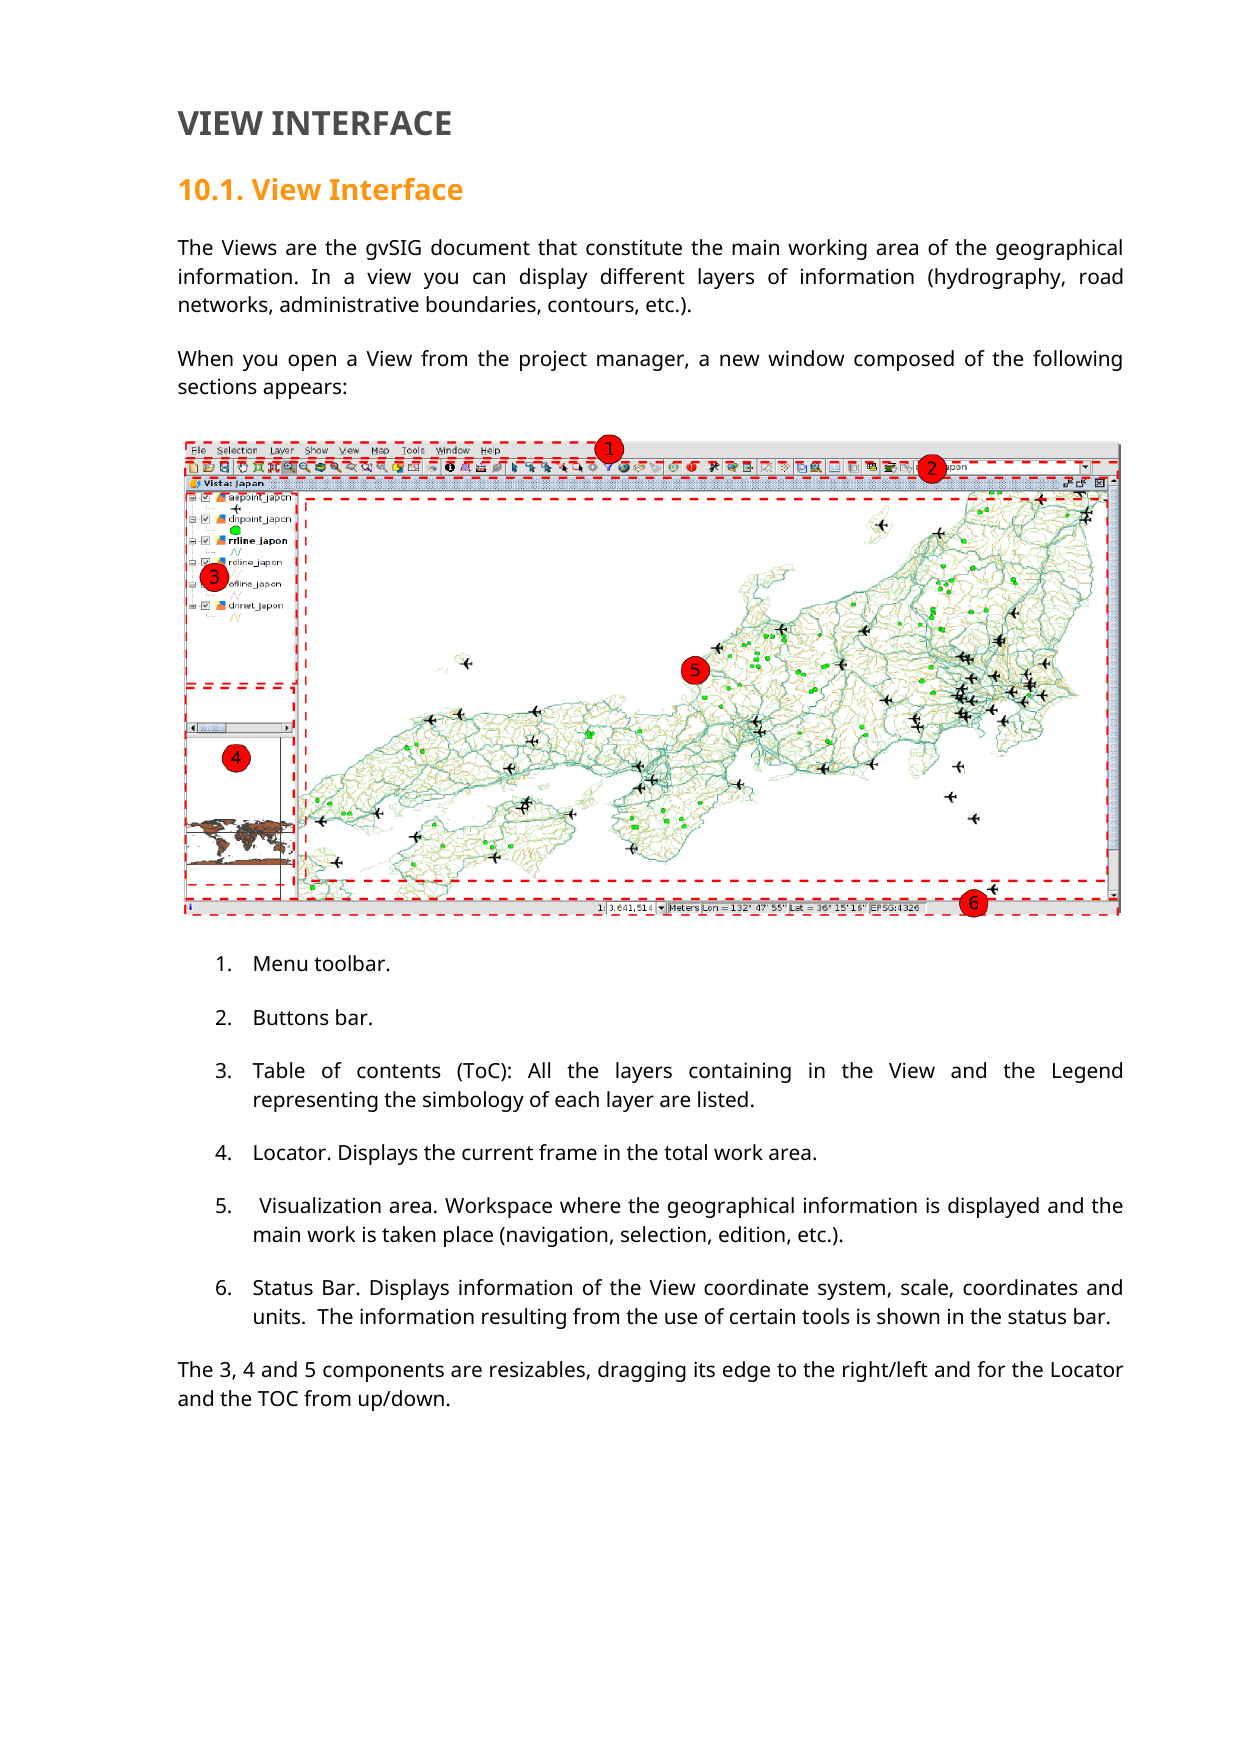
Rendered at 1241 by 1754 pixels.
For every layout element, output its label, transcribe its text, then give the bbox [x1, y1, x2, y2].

list Table of contents (ToC): All the layers containing in the View and the Legend representing the simbology of each layer are listed. [215, 1056, 1125, 1113]
text The 3, 4 and 5 components are resizables, dragging its edge to the right/left and for the Locator and the TOC from up/down. [177, 1355, 1125, 1412]
subtitle VIEW InterfaCE [177, 100, 1125, 145]
picture [177, 425, 1125, 925]
list Status Bar. Displays information of the View coordinate system, scale, coordinates and units. The information resulting from the use of certain tools is shown in the status bar. [215, 1273, 1125, 1330]
text The Views are the gvSIG document that constitute the main working area of the geographical information. In a view you can display different layers of information (hydrography, road networks, administrative boundaries, contours, etc.). [177, 233, 1125, 319]
list Buttons bar. [215, 1003, 1125, 1031]
list Locator. Displays the current frame in the total work area. [215, 1138, 1125, 1167]
list Visualization area. Workspace where the geographical information is displayed and the main work is taken place (navigation, selection, edition, etc.). [215, 1192, 1125, 1248]
subtitle 10.1. View Interface [177, 169, 1125, 208]
list Menu toolbar. [215, 949, 1125, 978]
text When you open a View from the project manager, a new window composed of the following sections appears: [177, 344, 1125, 401]
